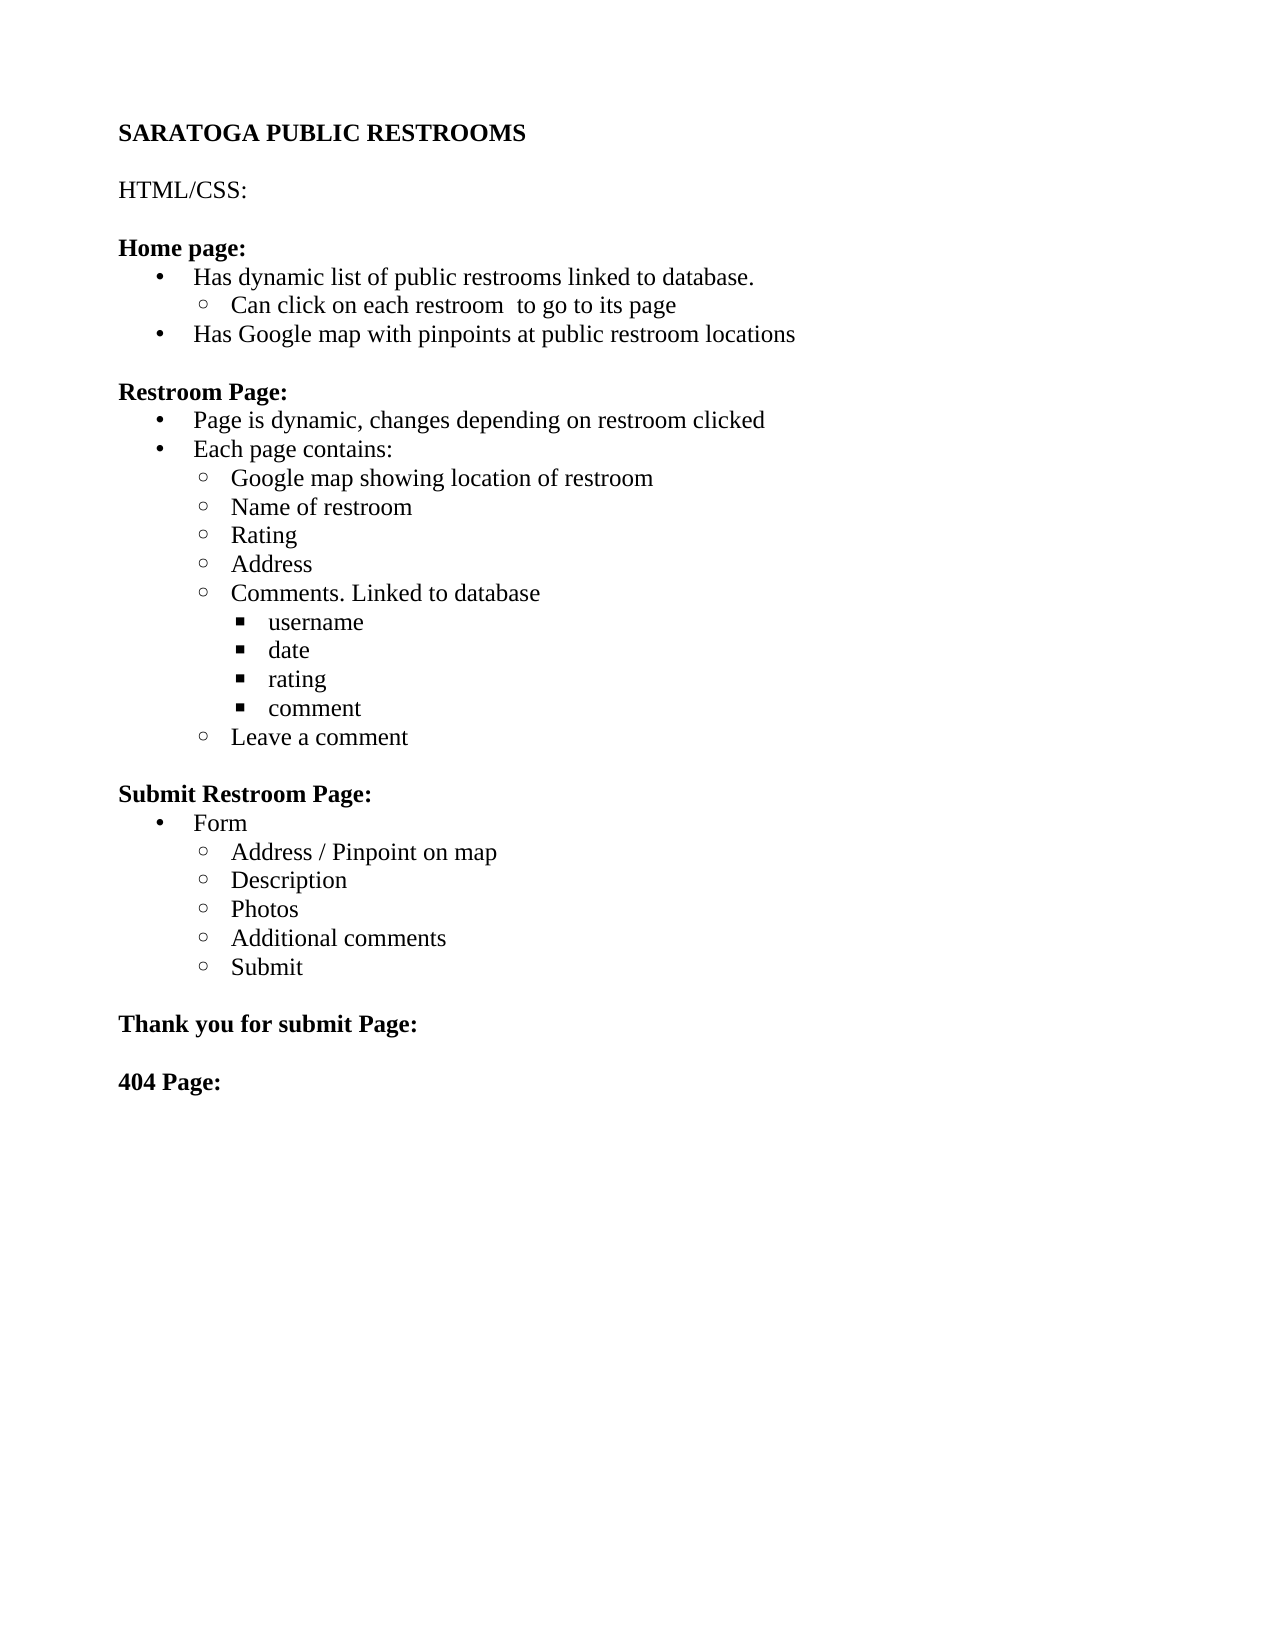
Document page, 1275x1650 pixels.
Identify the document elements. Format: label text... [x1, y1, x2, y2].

text Thank you for submit Page: [118, 1009, 1157, 1038]
list Each page contains: [156, 434, 1157, 463]
list Rating [193, 521, 1157, 549]
list Submit [193, 952, 1157, 981]
list Page is dynamic, changes depending on restroom clicked [156, 406, 1157, 434]
text Submit Restroom Page: [118, 779, 1157, 808]
list Photos [193, 894, 1157, 923]
text Restroom Page: [118, 377, 1157, 406]
list Name of restroom [193, 492, 1157, 521]
text 404 Page: [118, 1067, 1157, 1096]
text SARATOGA PUBLIC RESTROOMS [118, 118, 1157, 147]
list Has Google map with pinpoints at public restroom locations [156, 319, 1157, 348]
list Form [156, 808, 1157, 837]
list Comments. Linked to database [193, 578, 1157, 607]
list Can click on each restroom to go to its page [193, 291, 1157, 319]
list Description [193, 866, 1157, 894]
list Additional comments [193, 923, 1157, 952]
list date [231, 636, 1157, 664]
list comment [231, 693, 1157, 722]
list Leave a comment [193, 722, 1157, 751]
list rating [231, 664, 1157, 693]
list Google map showing location of restroom [193, 463, 1157, 492]
list Has dynamic list of public restrooms linked to database. [156, 262, 1157, 291]
list username [231, 607, 1157, 636]
text Home page: [118, 233, 1157, 262]
text HTML/CSS: [118, 176, 1157, 204]
list Address [193, 549, 1157, 578]
list Address / Pinpoint on map [193, 837, 1157, 866]
